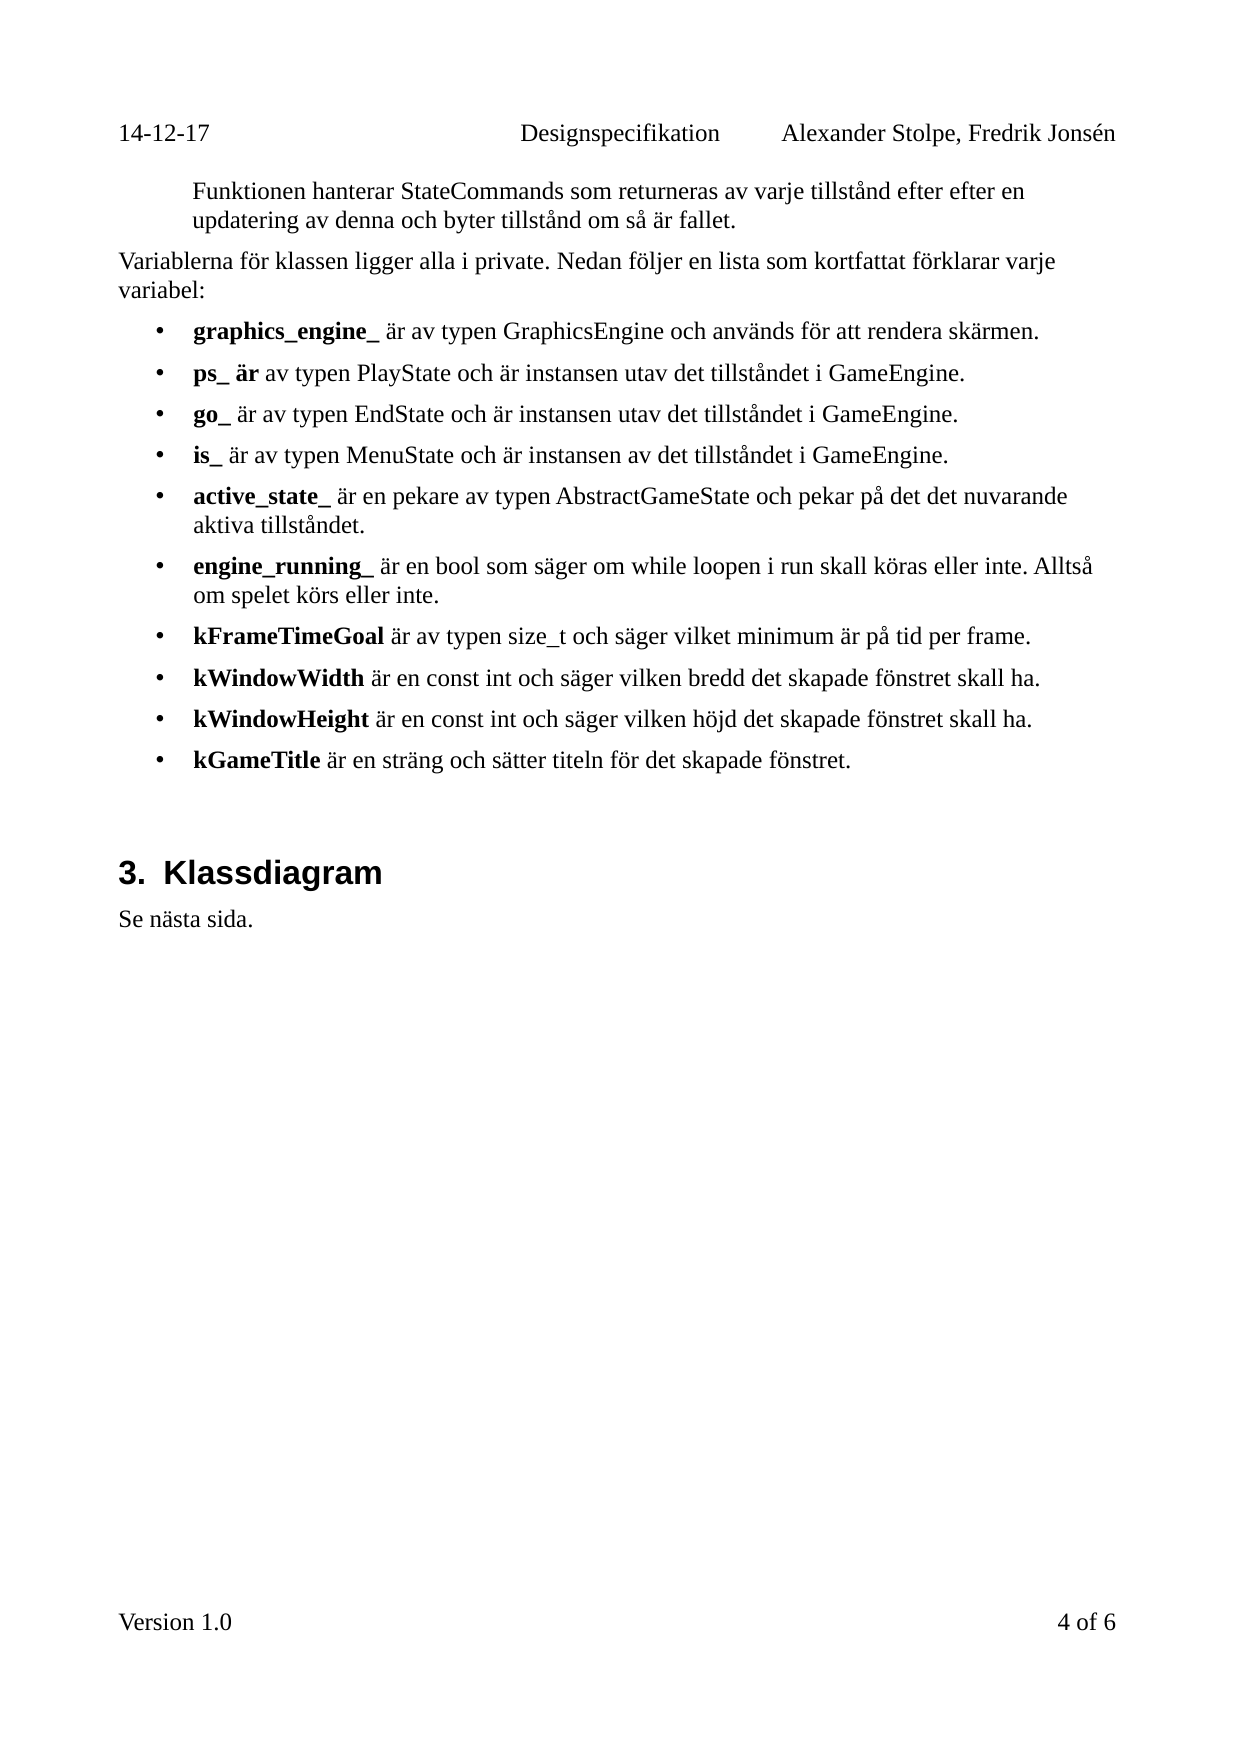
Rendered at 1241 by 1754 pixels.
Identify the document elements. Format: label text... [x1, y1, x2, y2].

list engine_running_ är en bool som säger om while loopen i run skall köras eller inte. Alltså om spelet körs eller inte. [156, 551, 1122, 609]
list kFrameTimeGoal är av typen size_t och säger vilket minimum är på tid per frame. [156, 621, 1122, 650]
list go_ är av typen EndState och är instansen utav det tillståndet i GameEngine. [156, 399, 1122, 428]
text Funktionen hanterar StateCommands som returneras av varje tillstånd efter efter en updatering av denna och byter tillstånd om så är fallet. [118, 176, 1122, 234]
list kWindowWidth är en const int och säger vilken bredd det skapade fönstret skall ha. [156, 663, 1122, 691]
list kGameTitle är en sträng och sätter titeln för det skapade fönstret. [156, 745, 1122, 774]
list active_state_ är en pekare av typen AbstractGameState och pekar på det det nuvarande aktiva tillståndet. [156, 481, 1122, 539]
list ps_ är av typen PlayState och är instansen utav det tillståndet i GameEngine. [156, 358, 1122, 386]
list kWindowHeight är en const int och säger vilken höjd det skapade fönstret skall ha. [156, 704, 1122, 733]
list is_ är av typen MenuState och är instansen av det tillståndet i GameEngine. [156, 440, 1122, 469]
text Variablerna för klassen ligger alla i private. Nedan följer en lista som kortfattat förklarar varje variabel: [118, 246, 1122, 304]
subtitle Klassdiagram [118, 853, 1122, 891]
text Se nästa sida. [118, 904, 1122, 932]
list graphics_engine_ är av typen GraphicsEngine och används för att rendera skärmen. [156, 316, 1122, 345]
